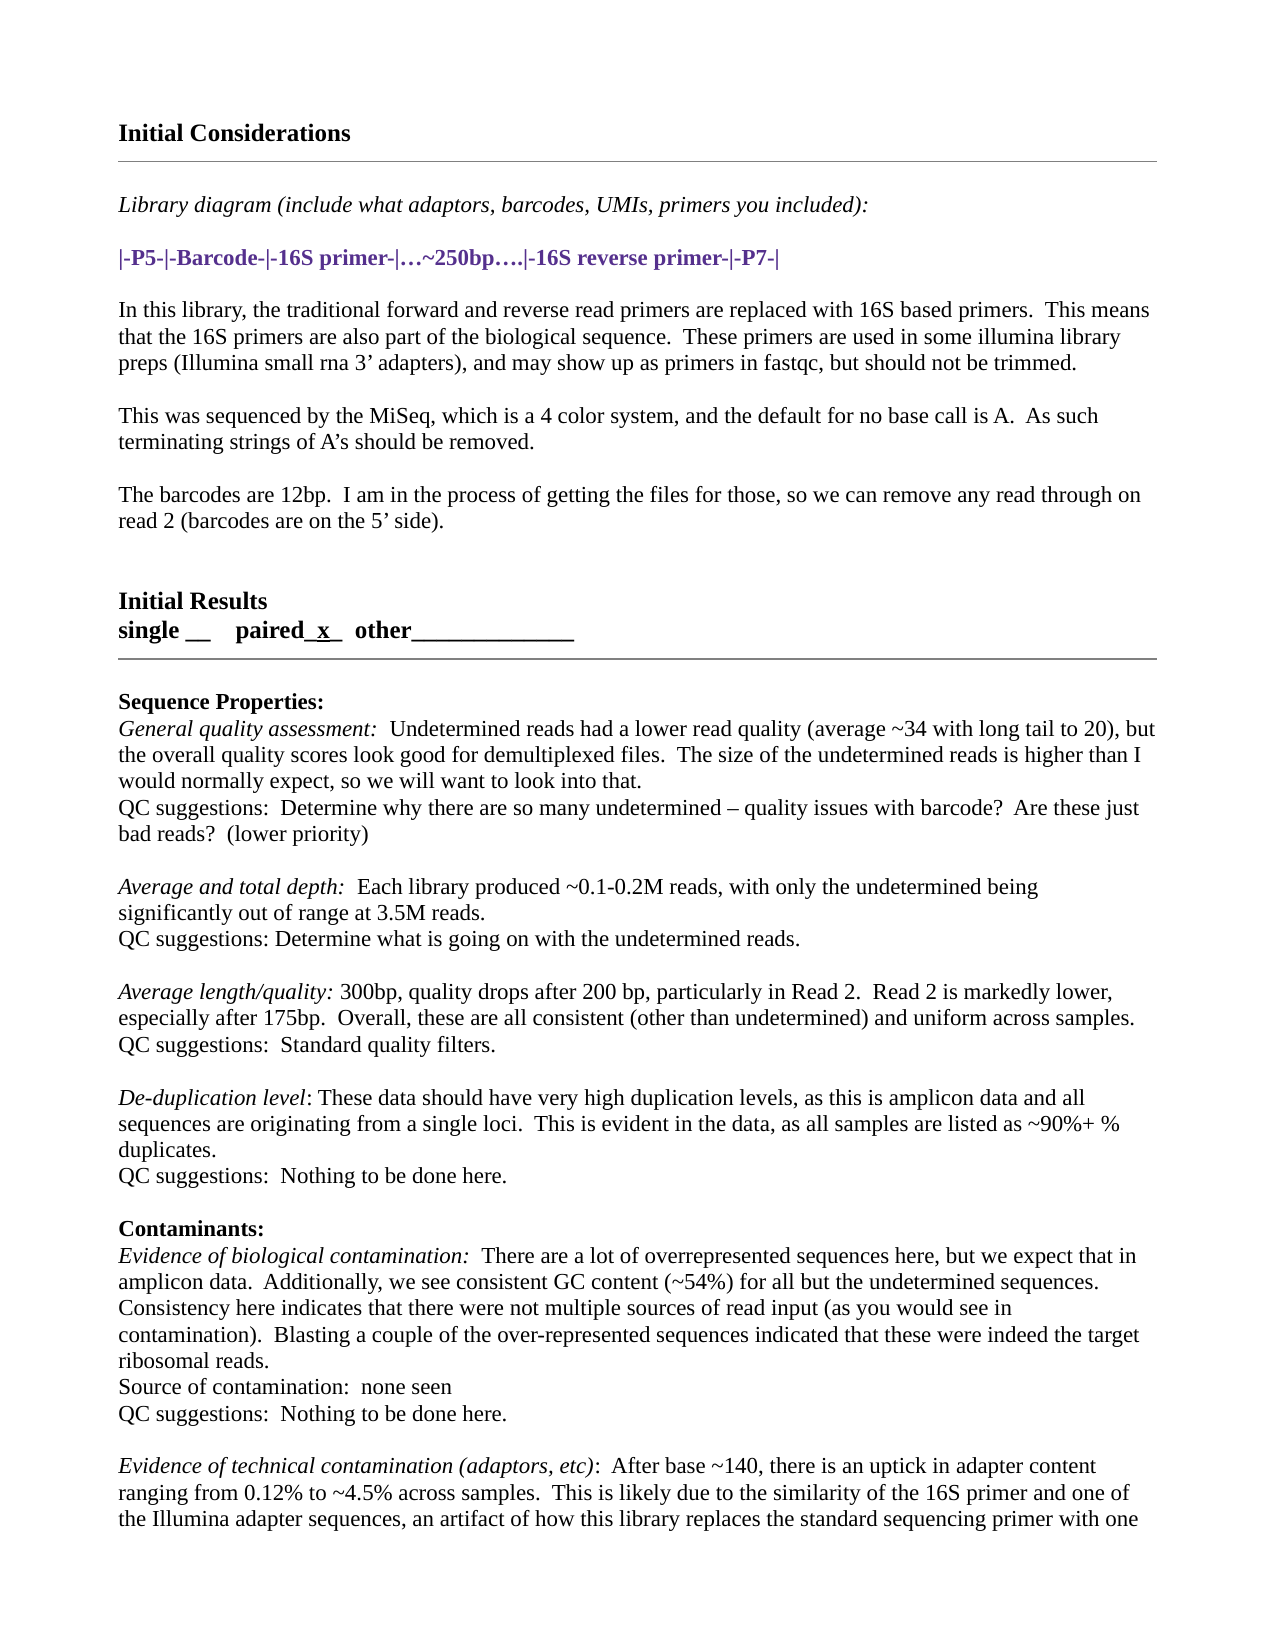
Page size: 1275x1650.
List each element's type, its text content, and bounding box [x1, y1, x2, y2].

text Initial Results [118, 586, 1157, 615]
text QC suggestions: Determine why there are so many undetermined – quality issues with barcode? Are these just bad reads? (lower priority) [118, 794, 1157, 846]
text QC suggestions: Determine what is going on with the undetermined reads. [118, 925, 1157, 952]
text De-duplication level: These data should have very high duplication levels, as this is amplicon data and all sequences are originating from a single loci. This is evident in the data, as all samples are listed as ~90%+ % duplicates. [118, 1083, 1157, 1163]
text QC suggestions: Nothing to be done here. [118, 1163, 1157, 1189]
text Initial Considerations [118, 118, 1157, 147]
text This was sequenced by the MiSeq, which is a 4 color system, and the default for no base call is A. As such terminating strings of A’s should be removed. [118, 402, 1157, 455]
text Average length/quality: 300bp, quality drops after 200 bp, particularly in Read 2. Read 2 is markedly lower, especially after 175bp. Overall, these are all consistent (other than undetermined) and uniform across samples. [118, 978, 1157, 1031]
text single __ paired_x_ other_____________ [118, 615, 1157, 644]
text QC suggestions: Nothing to be done here. [118, 1400, 1157, 1426]
text Evidence of biological contamination: There are a lot of overrepresented sequences here, but we expect that in amplicon data. Additionally, we see consistent GC content (~54%) for all but the undetermined sequences. Consistency here indicates that there were not multiple sources of read input (as you would see in contamination). Blasting a couple of the over-represented sequences indicated that these were indeed the target ribosomal reads. [118, 1242, 1157, 1373]
text Contaminants: [118, 1215, 1157, 1242]
text General quality assessment: Undetermined reads had a lower read quality (average ~34 with long tail to 20), but the overall quality scores look good for demultiplexed files. The size of the undetermined reads is higher than I would normally expect, so we will want to look into that. [118, 714, 1157, 794]
text |-P5-|-Barcode-|-16S primer-|…~250bp….|-16S reverse primer-|-P7-| [118, 244, 1157, 270]
text Evidence of technical contamination (adaptors, etc): After base ~140, there is an uptick in adapter content ranging from 0.12% to ~4.5% across samples. This is likely due to the similarity of the 16S primer and one of the Illumina adapter sequences, an artifact of how this library replaces the standard sequencing primer with one [118, 1452, 1157, 1532]
text Average and total depth: Each library produced ~0.1-0.2M reads, with only the undetermined being significantly out of range at 3.5M reads. [118, 873, 1157, 925]
text Library diagram (include what adaptors, barcodes, UMIs, primers you included): [118, 191, 1157, 217]
text The barcodes are 12bp. I am in the process of getting the files for those, so we can remove any read through on read 2 (barcodes are on the 5’ side). [118, 481, 1157, 534]
text In this library, the traditional forward and reverse read primers are replaced with 16S based primers. This means that the 16S primers are also part of the biological sequence. These primers are used in some illumina library preps (Illumina small rna 3’ adapters), and may show up as primers in fastqc, but should not be trimmed. [118, 297, 1157, 376]
text Sequence Properties: [118, 688, 1157, 714]
text QC suggestions: Standard quality filters. [118, 1031, 1157, 1057]
text Source of contamination: none seen [118, 1373, 1157, 1400]
